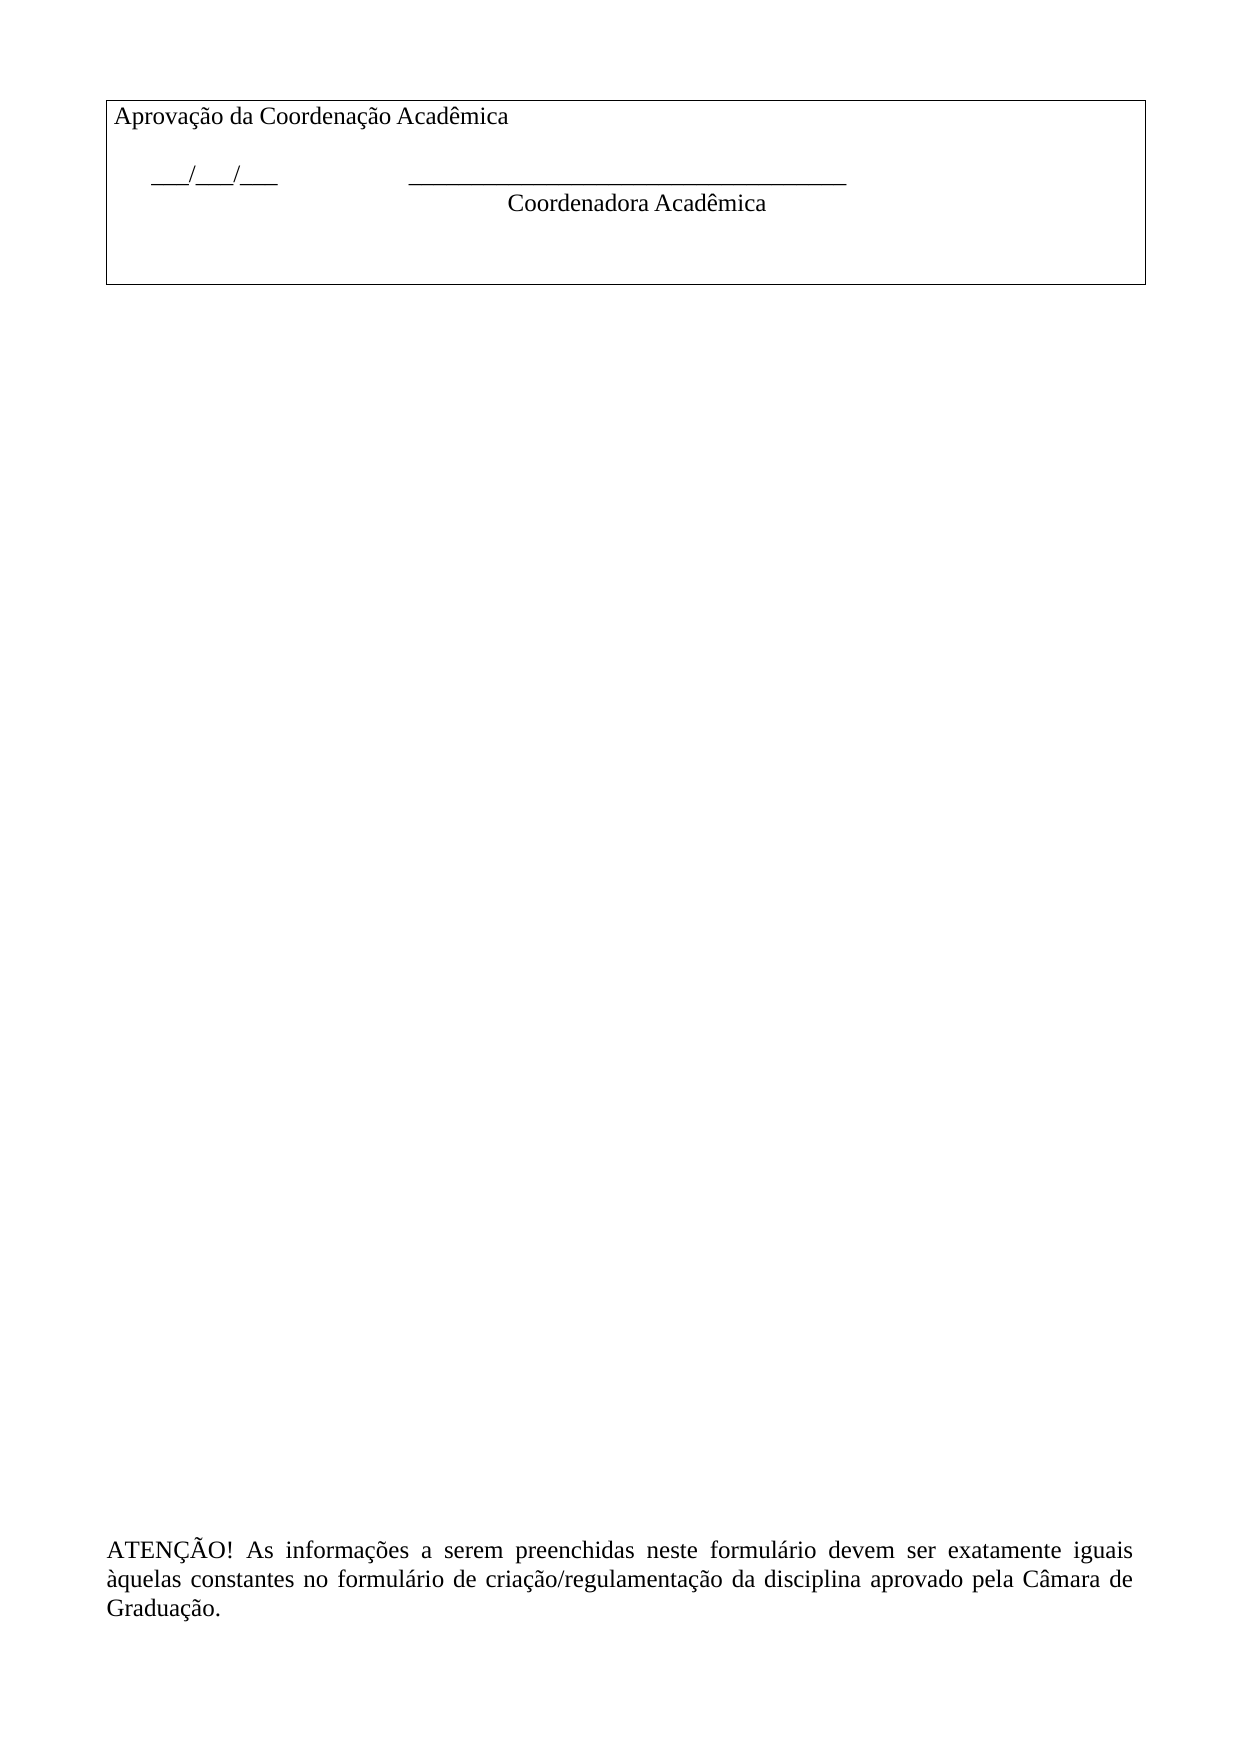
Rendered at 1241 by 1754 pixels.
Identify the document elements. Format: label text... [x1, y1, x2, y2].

table_header Aprovação da Coordenação Acadêmica ___/___/___ ___________________________________ Coordenadora Acadêmica [107, 101, 1145, 284]
